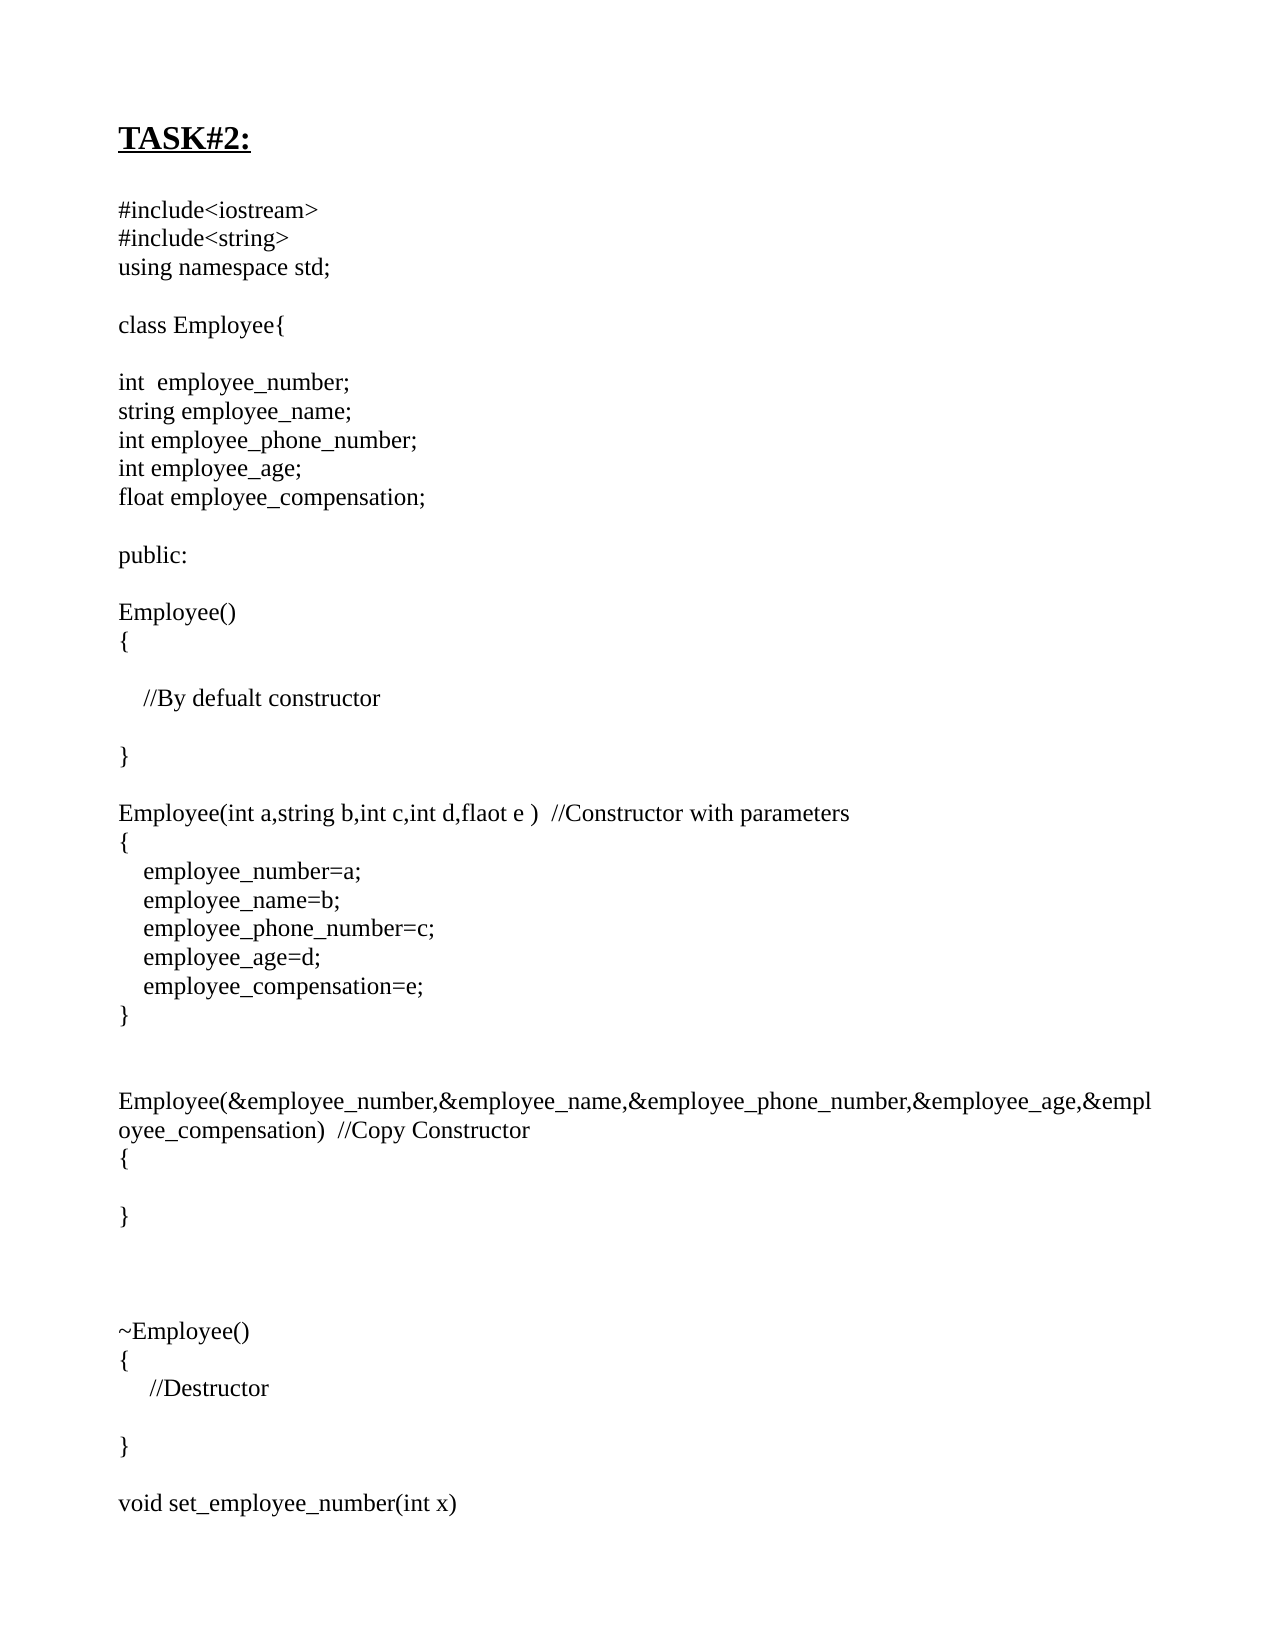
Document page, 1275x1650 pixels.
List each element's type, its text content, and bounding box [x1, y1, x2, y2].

text string employee_name; [118, 396, 1157, 425]
text employee_age=d; [118, 942, 1157, 971]
text public: [118, 540, 1157, 568]
text float employee_compensation; [118, 482, 1157, 511]
text { [118, 827, 1157, 856]
text class Employee{ [118, 310, 1157, 338]
text using namespace std; [118, 252, 1157, 281]
text } [118, 741, 1157, 770]
text } [118, 1431, 1157, 1460]
text Employee(int a,string b,int c,int d,flaot e ) //Constructor with parameters [118, 798, 1157, 827]
text //By defualt constructor [118, 683, 1157, 712]
text int employee_number; [118, 367, 1157, 396]
text int employee_age; [118, 453, 1157, 482]
text employee_compensation=e; [118, 971, 1157, 1000]
text ~Employee() [118, 1316, 1157, 1345]
text TASK#2: [118, 118, 1157, 156]
text employee_name=b; [118, 885, 1157, 913]
text int employee_phone_number; [118, 425, 1157, 453]
text void set_employee_number(int x) [118, 1488, 1157, 1517]
text #include<iostream> [118, 195, 1157, 223]
text employee_number=a; [118, 856, 1157, 885]
text { [118, 1143, 1157, 1172]
text //Destructor [118, 1373, 1157, 1402]
text } [118, 1000, 1157, 1028]
text employee_phone_number=c; [118, 913, 1157, 942]
text Employee() [118, 597, 1157, 626]
text { [118, 1345, 1157, 1373]
text Employee(&employee_number,&employee_name,&employee_phone_number,&employee_age,&employee_compensation) //Copy Constructor [118, 1086, 1157, 1143]
text #include<string> [118, 223, 1157, 252]
text } [118, 1201, 1157, 1230]
text { [118, 626, 1157, 655]
